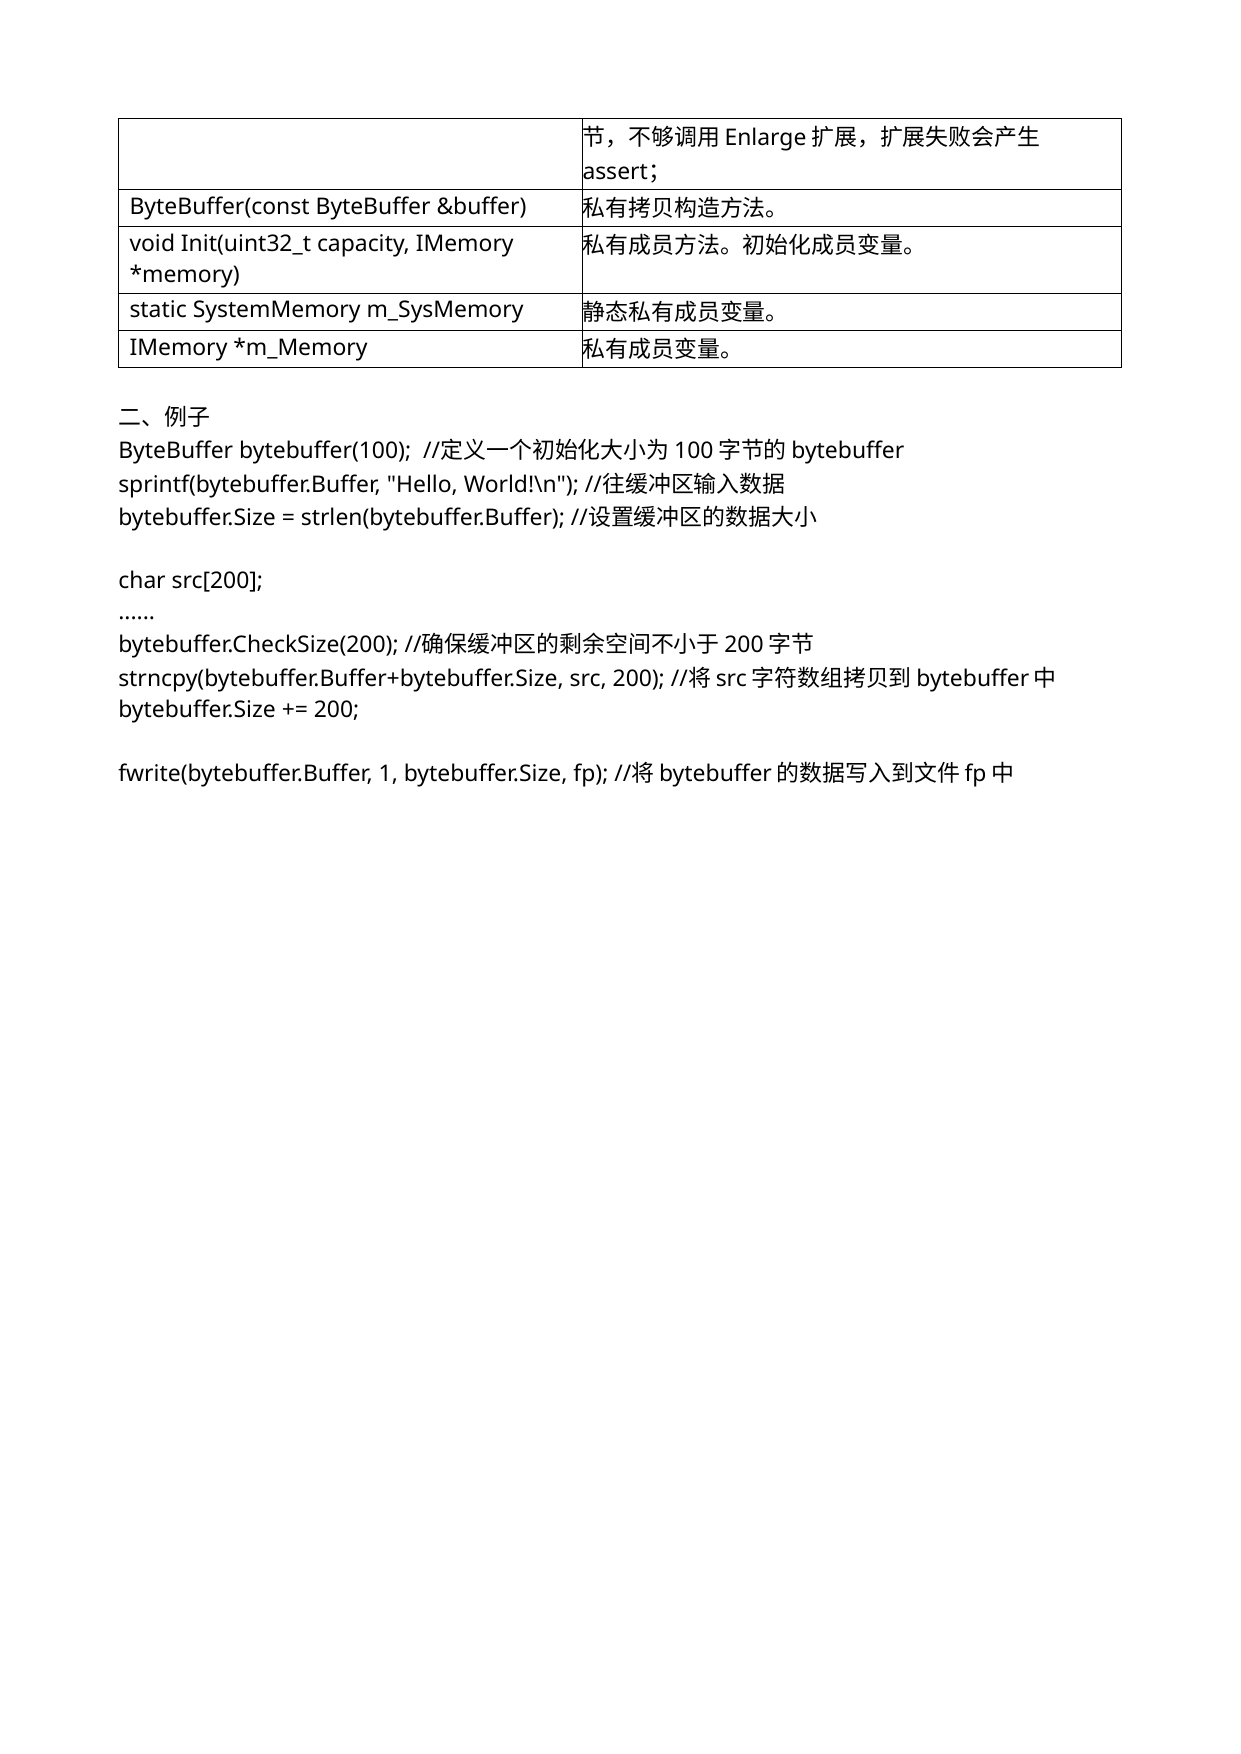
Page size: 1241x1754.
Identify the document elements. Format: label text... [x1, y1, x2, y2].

table_cell ByteBuffer(const ByteBuffer &buffer) [119, 190, 582, 226]
text fwrite(bytebuffer.Buffer, 1, bytebuffer.Size, fp); //将bytebuffer的数据写入到文件fp中 [118, 755, 1122, 788]
text bytebuffer.CheckSize(200); //确保缓冲区的剩余空间不小于200字节 [118, 626, 1122, 659]
table_cell static SystemMemory m_SysMemory [119, 294, 582, 329]
table_cell 私有拷贝构造方法。 [583, 190, 1121, 226]
table_cell IMemory *m_Memory [119, 331, 582, 367]
table_cell 静态私有成员变量。 [583, 294, 1121, 329]
table_cell 私有成员变量。 [583, 331, 1121, 367]
table_cell 节，不够调用Enlarge扩展，扩展失败会产生assert； [583, 119, 1121, 189]
text bytebuffer.Size += 200; [118, 693, 1122, 724]
text 二、例子 [118, 399, 1122, 432]
text bytebuffer.Size = strlen(bytebuffer.Buffer); //设置缓冲区的数据大小 [118, 499, 1122, 532]
table_cell [119, 119, 582, 189]
text ByteBuffer bytebuffer(100); //定义一个初始化大小为100字节的bytebuffer [118, 432, 1122, 466]
text char src[200]; [118, 563, 1122, 595]
text ...... [118, 595, 1122, 626]
text strncpy(bytebuffer.Buffer+bytebuffer.Size, src, 200); //将src字符数组拷贝到bytebuffer中 [118, 659, 1122, 693]
text sprintf(bytebuffer.Buffer, "Hello, World!\n"); //往缓冲区输入数据 [118, 466, 1122, 499]
table_cell 私有成员方法。初始化成员变量。 [583, 227, 1121, 292]
table_cell void Init(uint32_t capacity, IMemory *memory) [119, 227, 582, 292]
